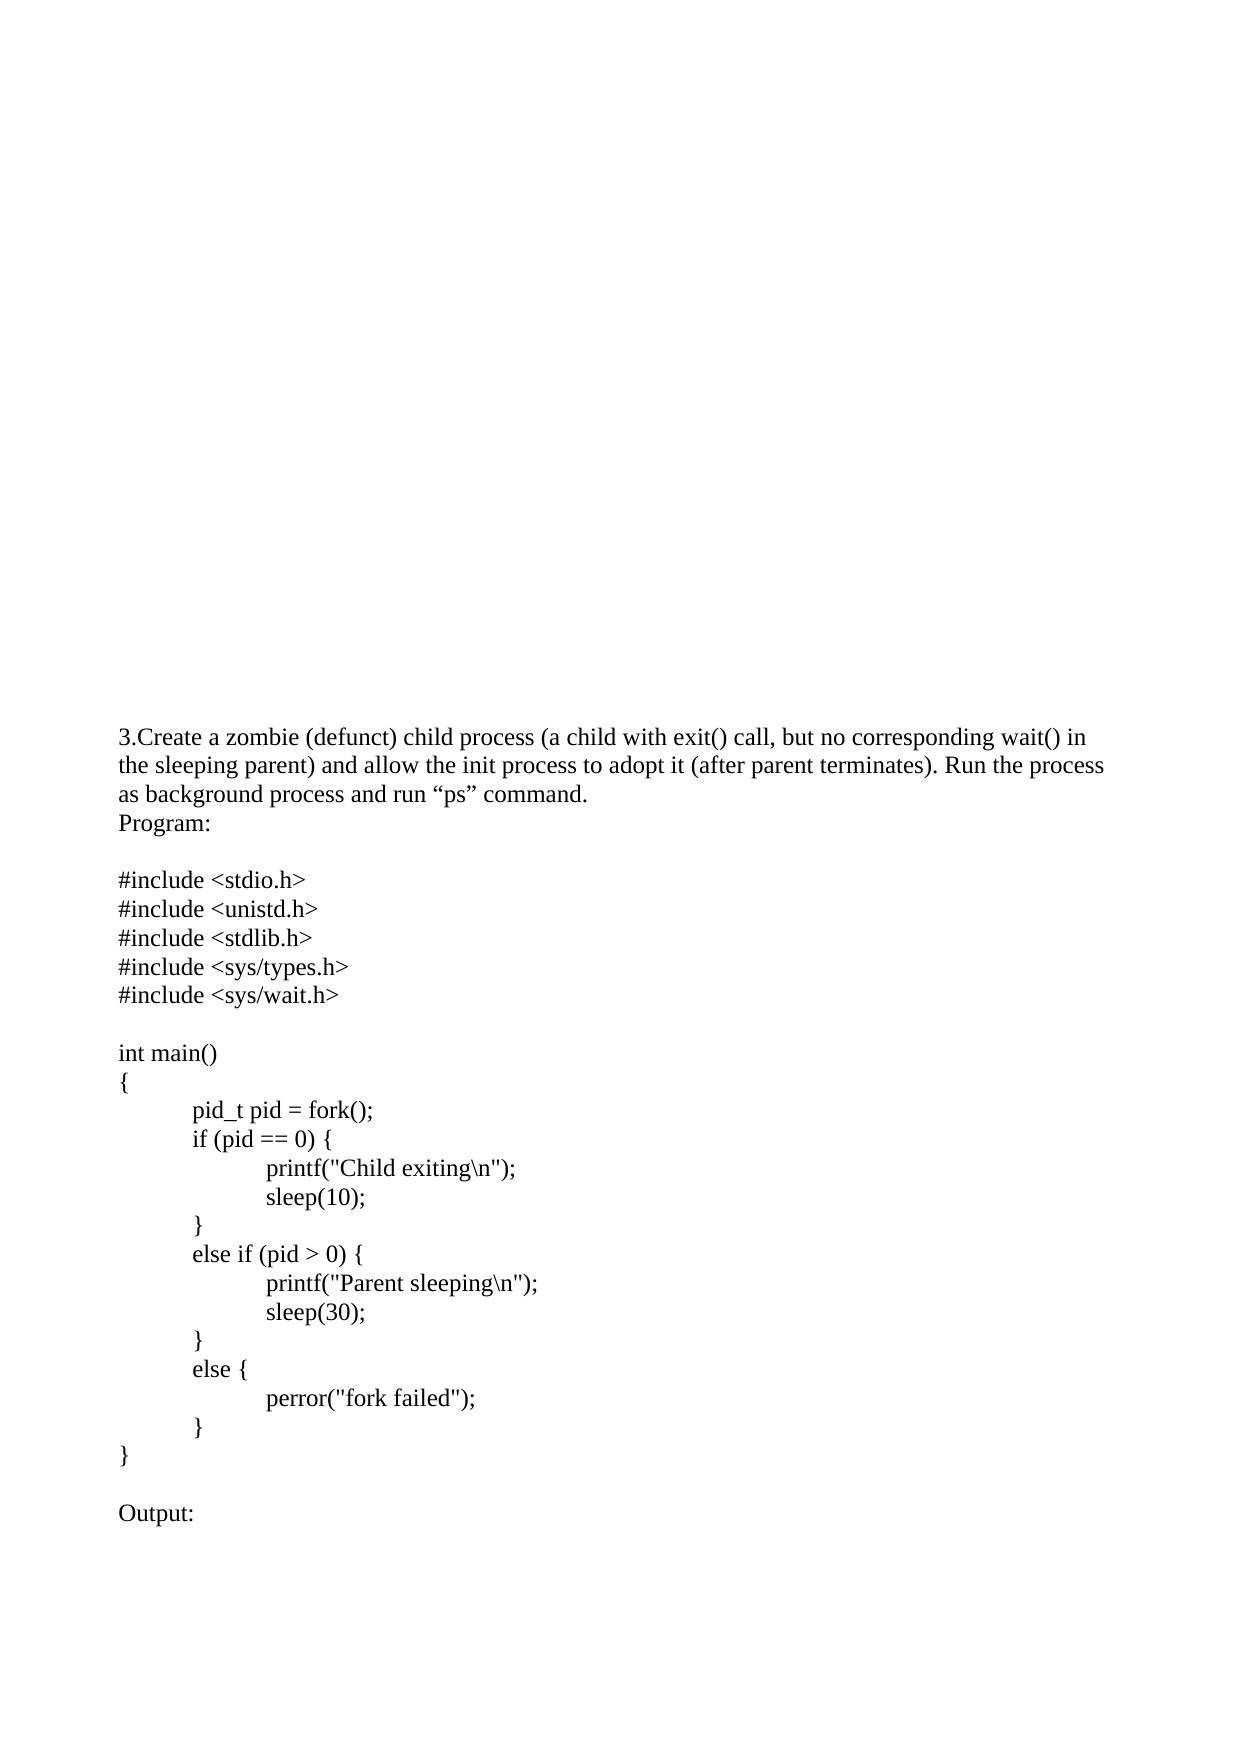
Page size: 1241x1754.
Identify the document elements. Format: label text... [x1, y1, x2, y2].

text } [118, 1441, 1122, 1469]
text sleep(10); [118, 1182, 1122, 1211]
text int main() [118, 1038, 1122, 1067]
text else if (pid > 0) { [118, 1239, 1122, 1268]
text sleep(30); [118, 1297, 1122, 1326]
text printf("Child exiting\n"); [118, 1153, 1122, 1182]
text pid_t pid = fork(); [118, 1096, 1122, 1124]
text Program: [118, 808, 1122, 837]
text printf("Parent sleeping\n"); [118, 1268, 1122, 1297]
text perror("fork failed"); [118, 1383, 1122, 1412]
text } [118, 1326, 1122, 1354]
text } [118, 1211, 1122, 1239]
text } [118, 1412, 1122, 1441]
text #include <sys/wait.h> [118, 981, 1122, 1009]
text { [118, 1067, 1122, 1096]
text if (pid == 0) { [118, 1124, 1122, 1153]
text else { [118, 1354, 1122, 1383]
text Output: [118, 1498, 1122, 1527]
text the sleeping parent) and allow the init process to adopt it (after parent terminates). Run the process [118, 751, 1122, 779]
text 3.Create a zombie (defunct) child process (a child with exit() call, but no corresponding wait() in [118, 722, 1122, 751]
text #include <stdio.h> [118, 866, 1122, 894]
text as background process and run “ps” command. [118, 779, 1122, 808]
text #include <unistd.h> [118, 894, 1122, 923]
text #include <sys/types.h> [118, 952, 1122, 981]
text #include <stdlib.h> [118, 923, 1122, 952]
